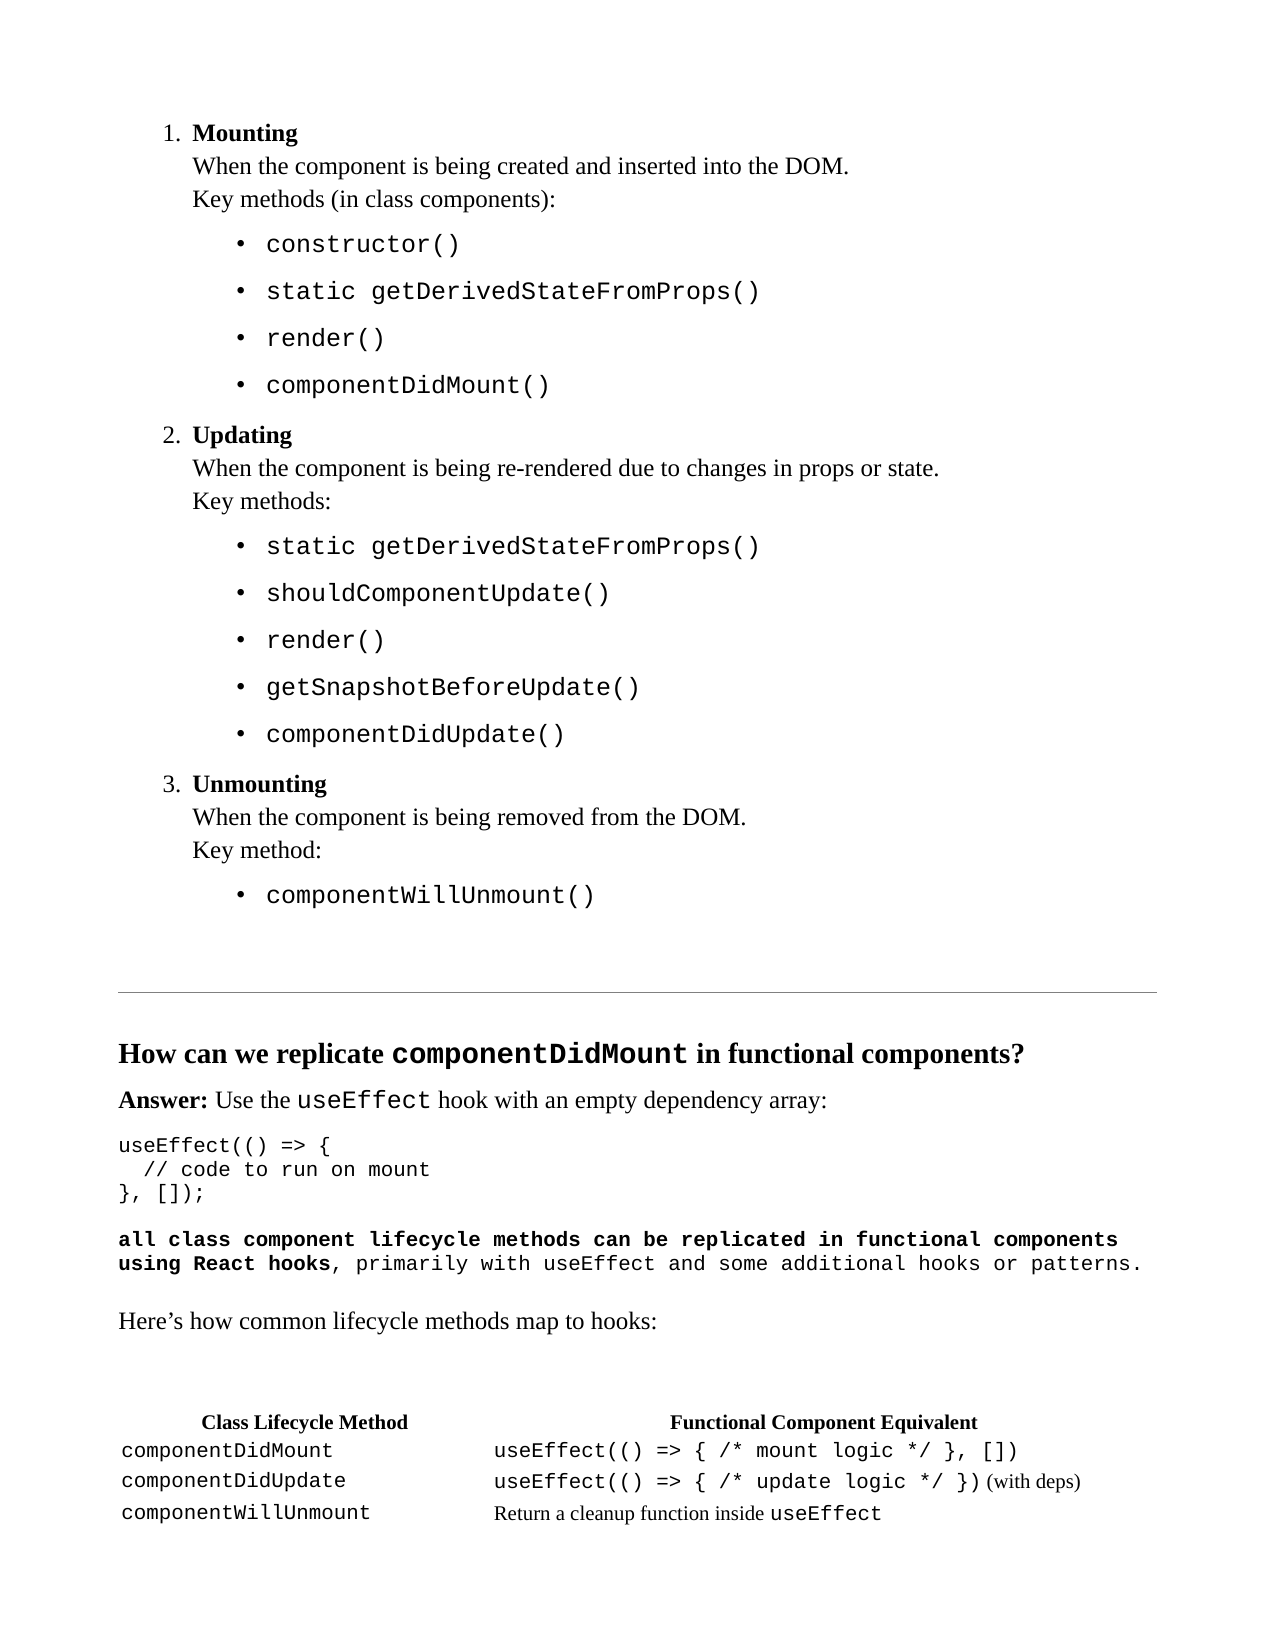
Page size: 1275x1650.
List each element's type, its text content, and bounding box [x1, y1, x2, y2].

text }, []); all class component lifecycle methods can be replicated in functional components using React hooks, primarily with useEffect and some additional hooks or patterns. [118, 1182, 1157, 1277]
list componentWillUnmount() [236, 883, 1157, 911]
table_header Class Lifecycle Method [118, 1407, 491, 1437]
list static getDerivedStateFromProps() [236, 279, 1157, 307]
list componentDidUpdate() [236, 722, 1157, 750]
list Updating When the component is being re-rendered due to changes in props or state. Key methods: [162, 420, 1157, 515]
list static getDerivedStateFromProps() [236, 534, 1157, 562]
list componentDidMount() [236, 373, 1157, 401]
list Unmounting When the component is being removed from the DOM. Key method: [162, 769, 1157, 864]
table_cell Return a cleanup function inside useEffect [491, 1498, 1157, 1529]
table_cell componentDidUpdate [118, 1466, 491, 1498]
table_cell componentWillUnmount [118, 1498, 491, 1529]
subtitle How can we replicate componentDidMount in functional components? [118, 1036, 1157, 1072]
list getSnapshotBeforeUpdate() [236, 675, 1157, 703]
table_cell componentDidMount [118, 1437, 491, 1466]
list shouldComponentUpdate() [236, 581, 1157, 609]
list constructor() [236, 232, 1157, 260]
list render() [236, 628, 1157, 656]
list render() [236, 326, 1157, 354]
text // code to run on mount [118, 1158, 1157, 1182]
table_header Functional Component Equivalent [491, 1407, 1157, 1437]
list Mounting When the component is being created and inserted into the DOM. Key methods (in class components): [162, 118, 1157, 213]
table_cell useEffect(() => { /* update logic */ }) (with deps) [491, 1466, 1157, 1498]
text useEffect(() => { [118, 1135, 1157, 1158]
text Here’s how common lifecycle methods map to hooks: [118, 1306, 1157, 1335]
table_cell useEffect(() => { /* mount logic */ }, []) [491, 1437, 1157, 1466]
text Answer: Use the useEffect hook with an empty dependency array: [118, 1085, 1157, 1116]
